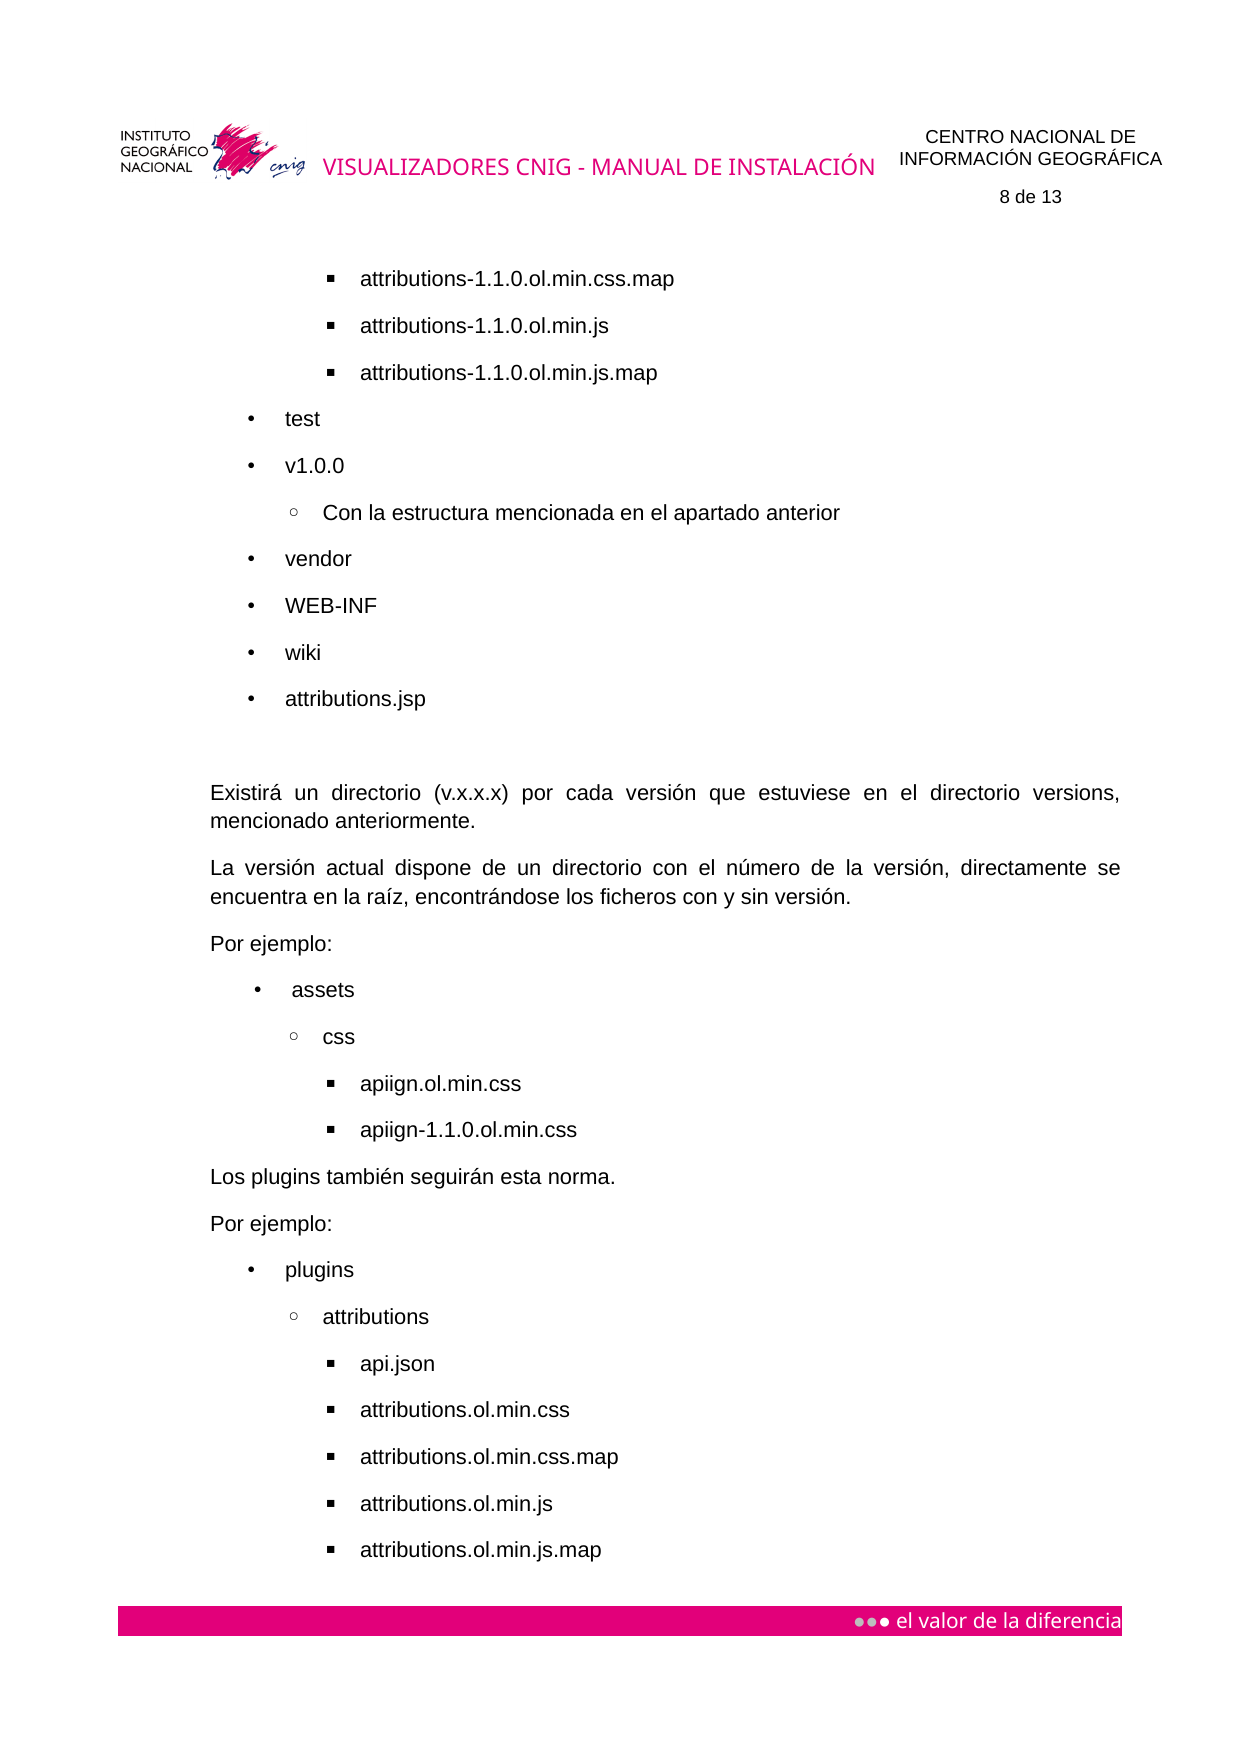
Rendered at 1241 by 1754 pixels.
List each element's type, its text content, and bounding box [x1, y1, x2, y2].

text Por ejemplo: [210, 931, 1122, 956]
list attributions.ol.min.js.map [322, 1537, 1122, 1562]
list attributions.jsp [247, 686, 1122, 711]
list Con la estructura mencionada en el apartado anterior [285, 499, 1122, 524]
list attributions-1.1.0.ol.min.css.map [322, 266, 1122, 291]
list css [285, 1024, 1122, 1049]
list vendor [247, 546, 1122, 571]
list attributions-1.1.0.ol.min.js [322, 313, 1122, 338]
list plugins [247, 1257, 1122, 1282]
list wiki [247, 639, 1122, 664]
text Los plugins también seguirán esta norma. [210, 1164, 1122, 1189]
list attributions.ol.min.css.map [322, 1444, 1122, 1469]
list attributions.ol.min.css [322, 1397, 1122, 1422]
list attributions.ol.min.js [322, 1491, 1122, 1516]
list attributions [285, 1304, 1122, 1329]
list assets [254, 977, 1122, 1002]
list attributions-1.1.0.ol.min.js.map [322, 359, 1122, 384]
list apiign-1.1.0.ol.min.css [322, 1117, 1122, 1142]
text La versión actual dispone de un directorio con el número de la versión, directamente se encuentra en la raíz, encontrándose los ficheros con y sin versión. [210, 855, 1122, 909]
list test [247, 406, 1122, 431]
list WEB-INF [247, 593, 1122, 618]
list apiign.ol.min.css [322, 1071, 1122, 1096]
text Por ejemplo: [210, 1211, 1122, 1236]
list api.json [322, 1351, 1122, 1376]
picture [118, 118, 307, 183]
text Existirá un directorio (v.x.x.x) por cada versión que estuviese en el directorio versions, mencionado anteriormente. [210, 779, 1122, 833]
list v1.0.0 [247, 453, 1122, 478]
